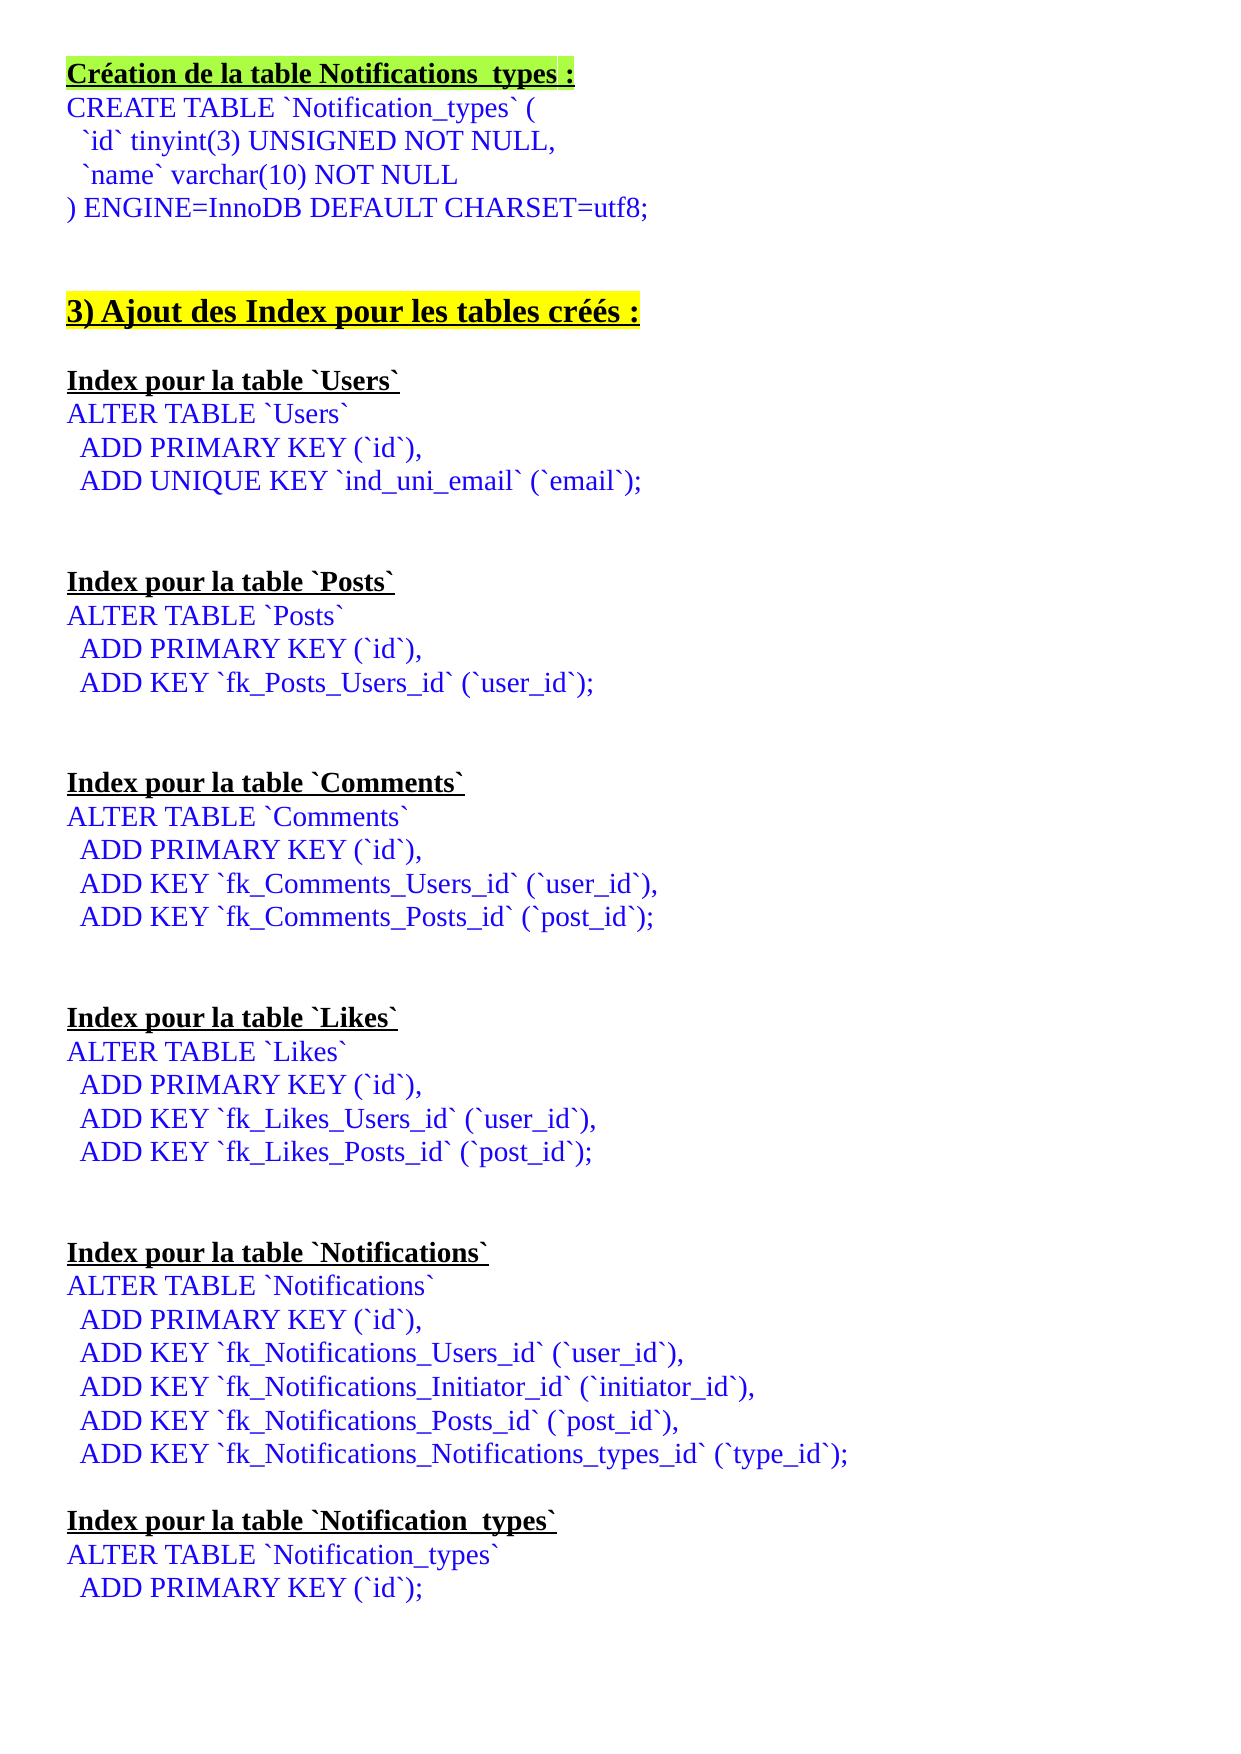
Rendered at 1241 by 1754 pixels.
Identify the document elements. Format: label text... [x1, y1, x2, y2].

text ADD PRIMARY KEY (`id`); [66, 1570, 1176, 1604]
text Création de la table Notifications_types : [66, 56, 1176, 90]
text ADD PRIMARY KEY (`id`), [66, 1067, 1176, 1101]
text ADD KEY `fk_Notifications_Notifications_types_id` (`type_id`); [66, 1436, 1176, 1470]
text ADD KEY `fk_Likes_Users_id` (`user_id`), [66, 1101, 1176, 1134]
text 3) Ajout des Index pour les tables créés : [66, 291, 1176, 329]
text ADD UNIQUE KEY `ind_uni_email` (`email`); [66, 463, 1176, 497]
text ADD KEY `fk_Notifications_Users_id` (`user_id`), [66, 1336, 1176, 1369]
text ALTER TABLE `Likes` [66, 1034, 1176, 1067]
text ADD PRIMARY KEY (`id`), [66, 832, 1176, 866]
text ADD PRIMARY KEY (`id`), [66, 430, 1176, 463]
text ALTER TABLE `Notification_types` [66, 1537, 1176, 1570]
text ALTER TABLE `Posts` [66, 598, 1176, 631]
text ALTER TABLE `Comments` [66, 799, 1176, 832]
text ADD KEY `fk_Comments_Posts_id` (`post_id`); [66, 899, 1176, 933]
text Index pour la table `Comments` [66, 765, 1176, 799]
text ADD KEY `fk_Notifications_Initiator_id` (`initiator_id`), [66, 1369, 1176, 1403]
text ADD KEY `fk_Comments_Users_id` (`user_id`), [66, 866, 1176, 899]
text ADD KEY `fk_Posts_Users_id` (`user_id`); [66, 665, 1176, 698]
text ADD PRIMARY KEY (`id`), [66, 1302, 1176, 1336]
text Index pour la table `Notifications` [66, 1235, 1176, 1268]
text `id` tinyint(3) UNSIGNED NOT NULL, [66, 123, 1176, 157]
text Index pour la table `Notification_types` [66, 1503, 1176, 1537]
text ALTER TABLE `Users` [66, 396, 1176, 430]
text Index pour la table `Likes` [66, 1000, 1176, 1034]
text ALTER TABLE `Notifications` [66, 1268, 1176, 1302]
text ADD KEY `fk_Likes_Posts_id` (`post_id`); [66, 1134, 1176, 1168]
text ADD PRIMARY KEY (`id`), [66, 631, 1176, 665]
text CREATE TABLE `Notification_types` ( [66, 90, 1176, 123]
text ADD KEY `fk_Notifications_Posts_id` (`post_id`), [66, 1403, 1176, 1436]
text Index pour la table `Posts` [66, 564, 1176, 598]
text Index pour la table `Users` [66, 363, 1176, 396]
text ) ENGINE=InnoDB DEFAULT CHARSET=utf8; [66, 190, 1176, 224]
text `name` varchar(10) NOT NULL [66, 157, 1176, 190]
